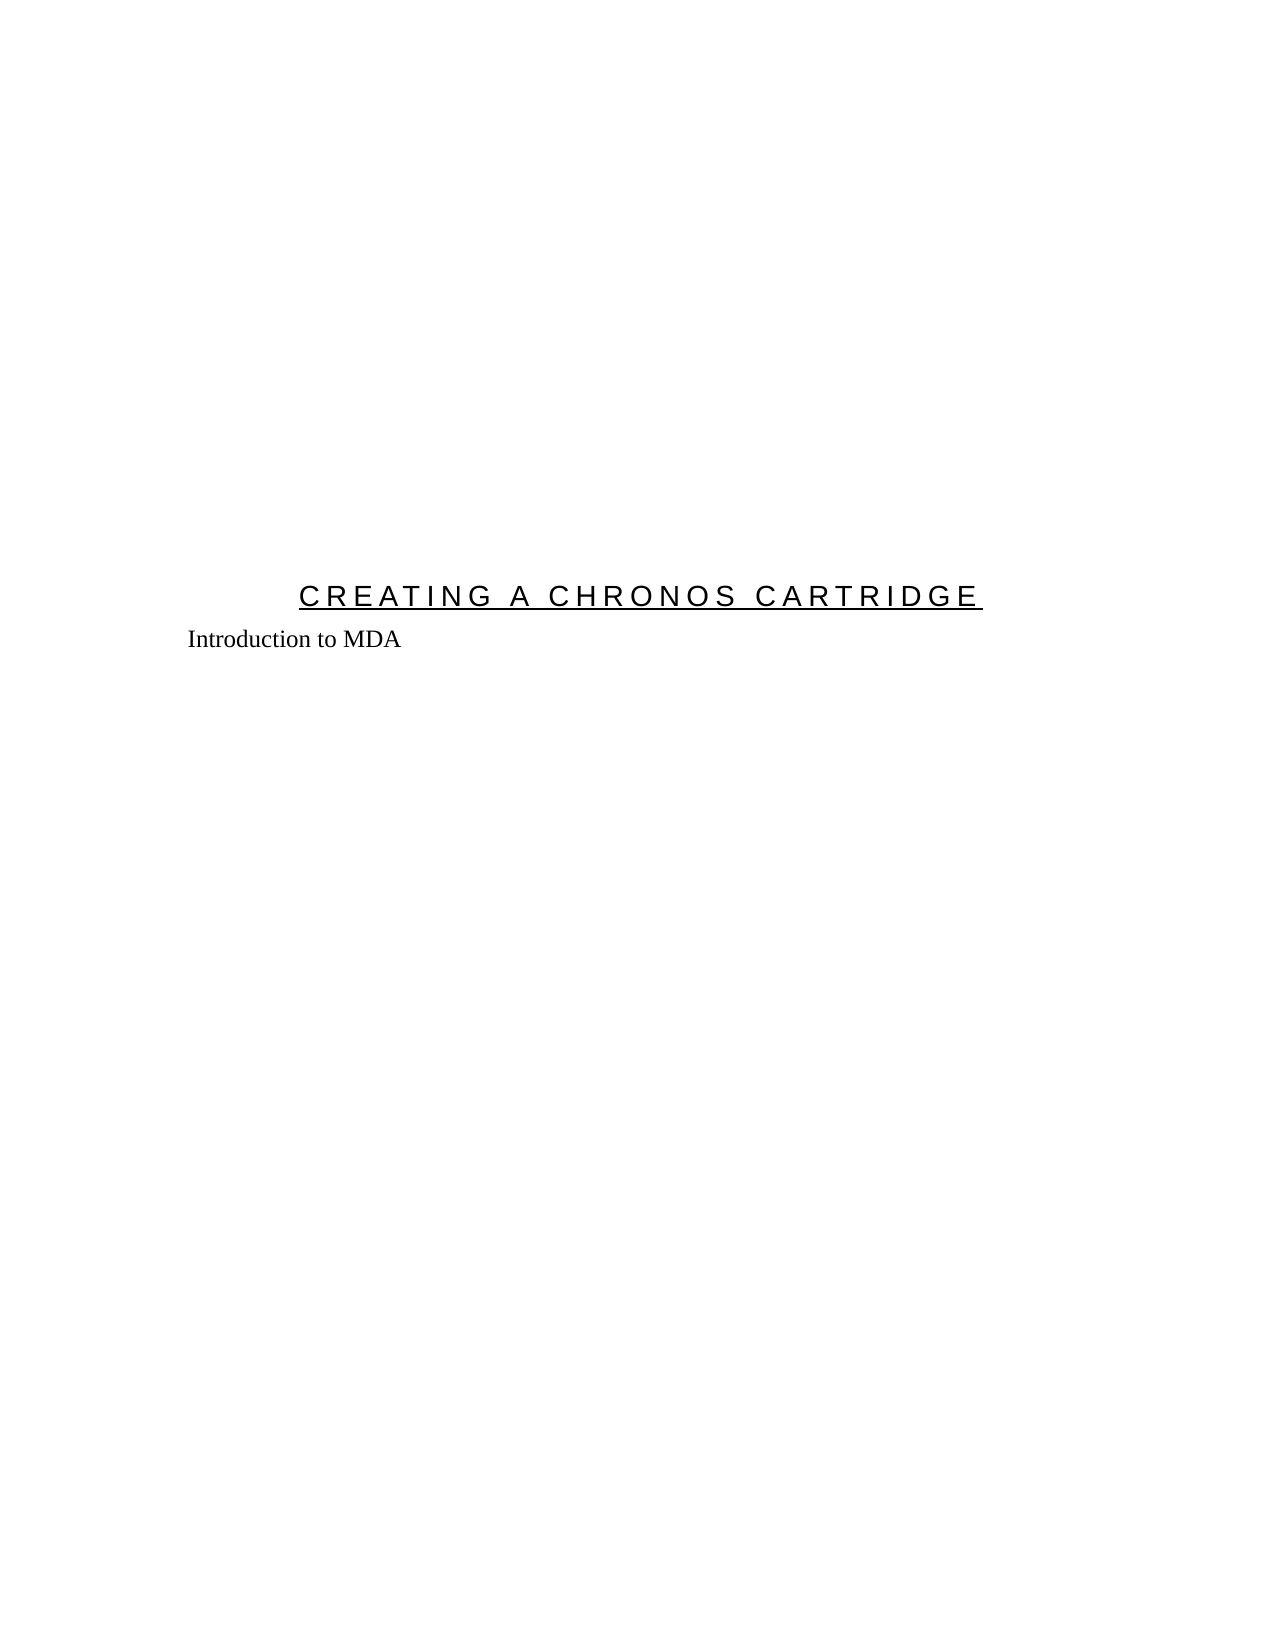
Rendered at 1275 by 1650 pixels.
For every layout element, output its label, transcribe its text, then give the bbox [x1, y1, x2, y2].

text Introduction to MDA [187, 625, 1087, 653]
subtitle Creating a chronos cartridge [187, 580, 1087, 613]
